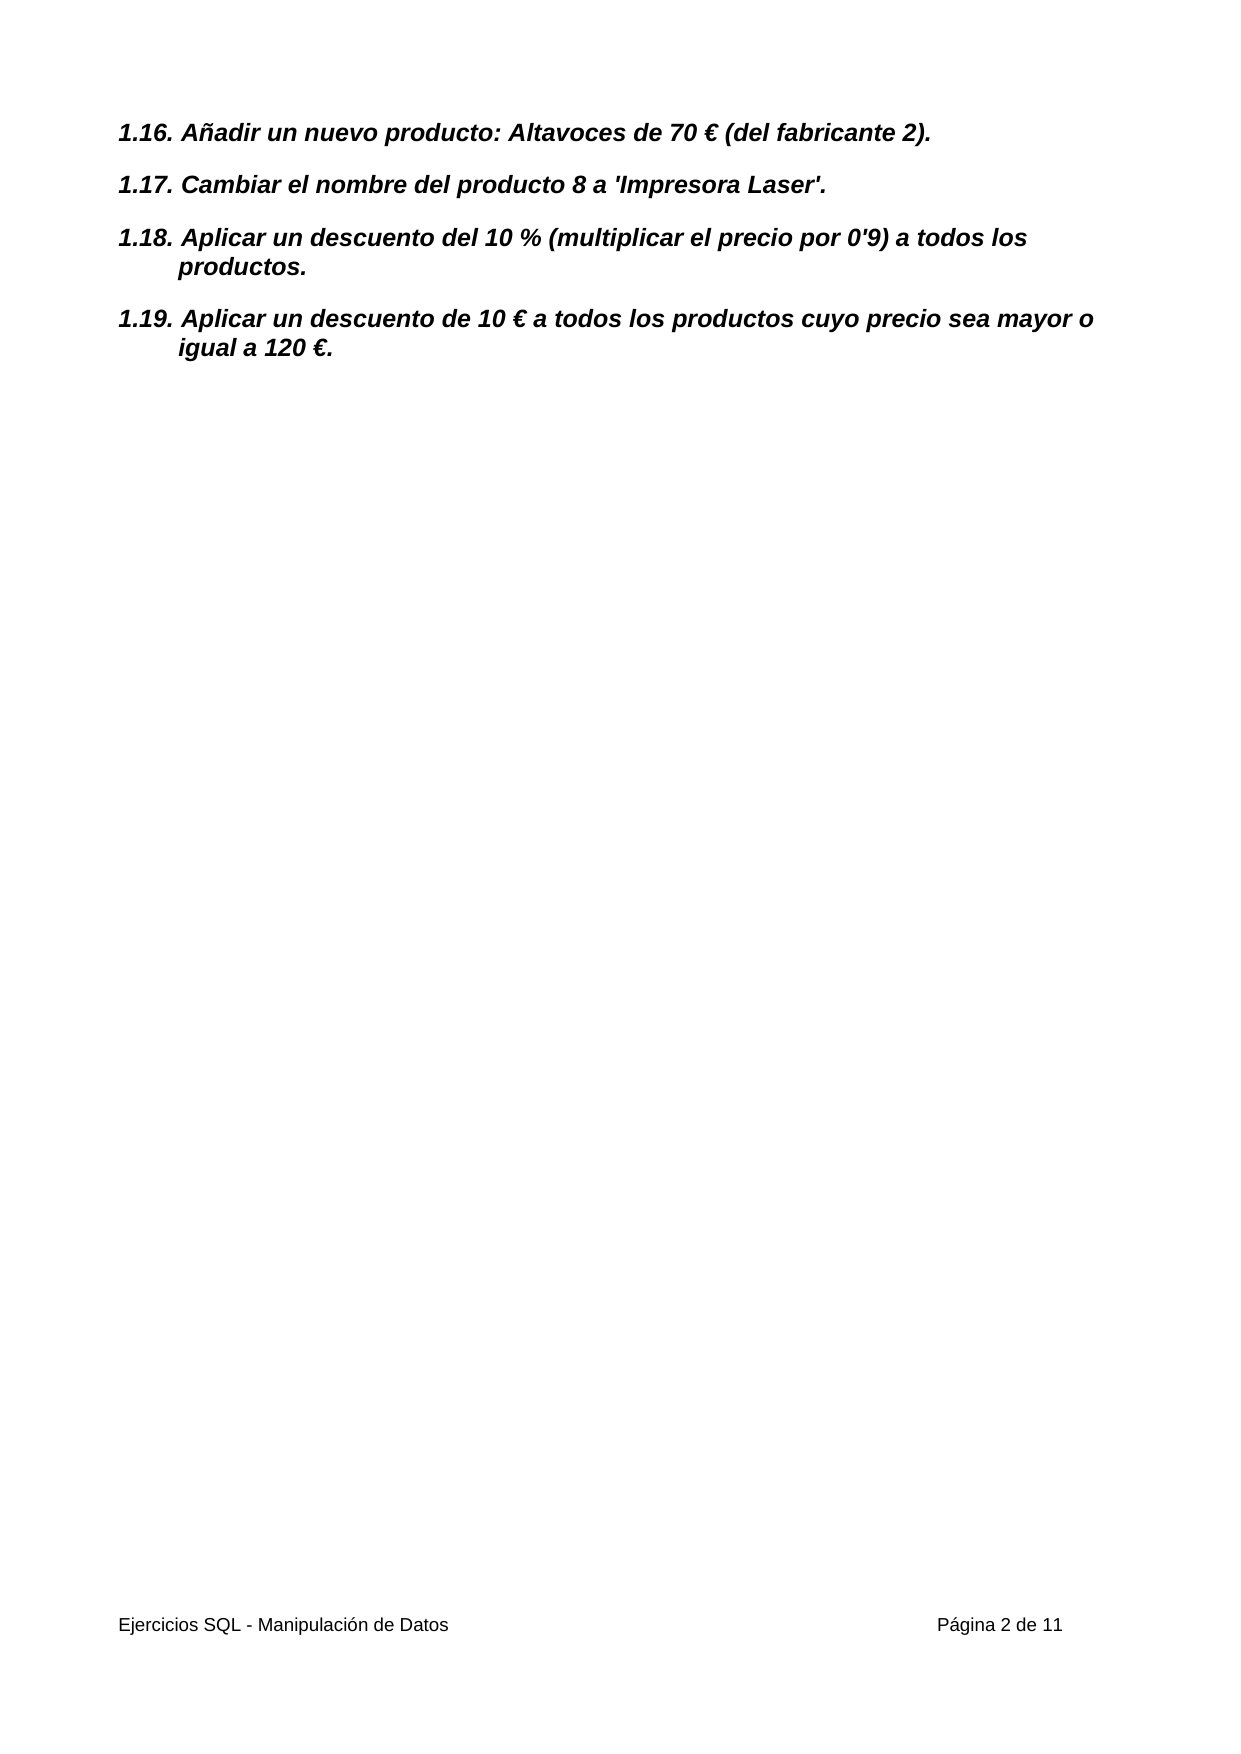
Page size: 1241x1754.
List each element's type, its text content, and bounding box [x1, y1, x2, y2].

subtitle Aplicar un descuento del 10 % (multiplicar el precio por 0'9) a todos los productos. [118, 223, 1122, 280]
subtitle Aplicar un descuento de 10 € a todos los productos cuyo precio sea mayor o igual a 120 €. [118, 304, 1122, 361]
subtitle Cambiar el nombre del producto 8 a 'Impresora Laser'. [118, 170, 1122, 199]
subtitle Añadir un nuevo producto: Altavoces de 70 € (del fabricante 2). [118, 118, 1122, 147]
